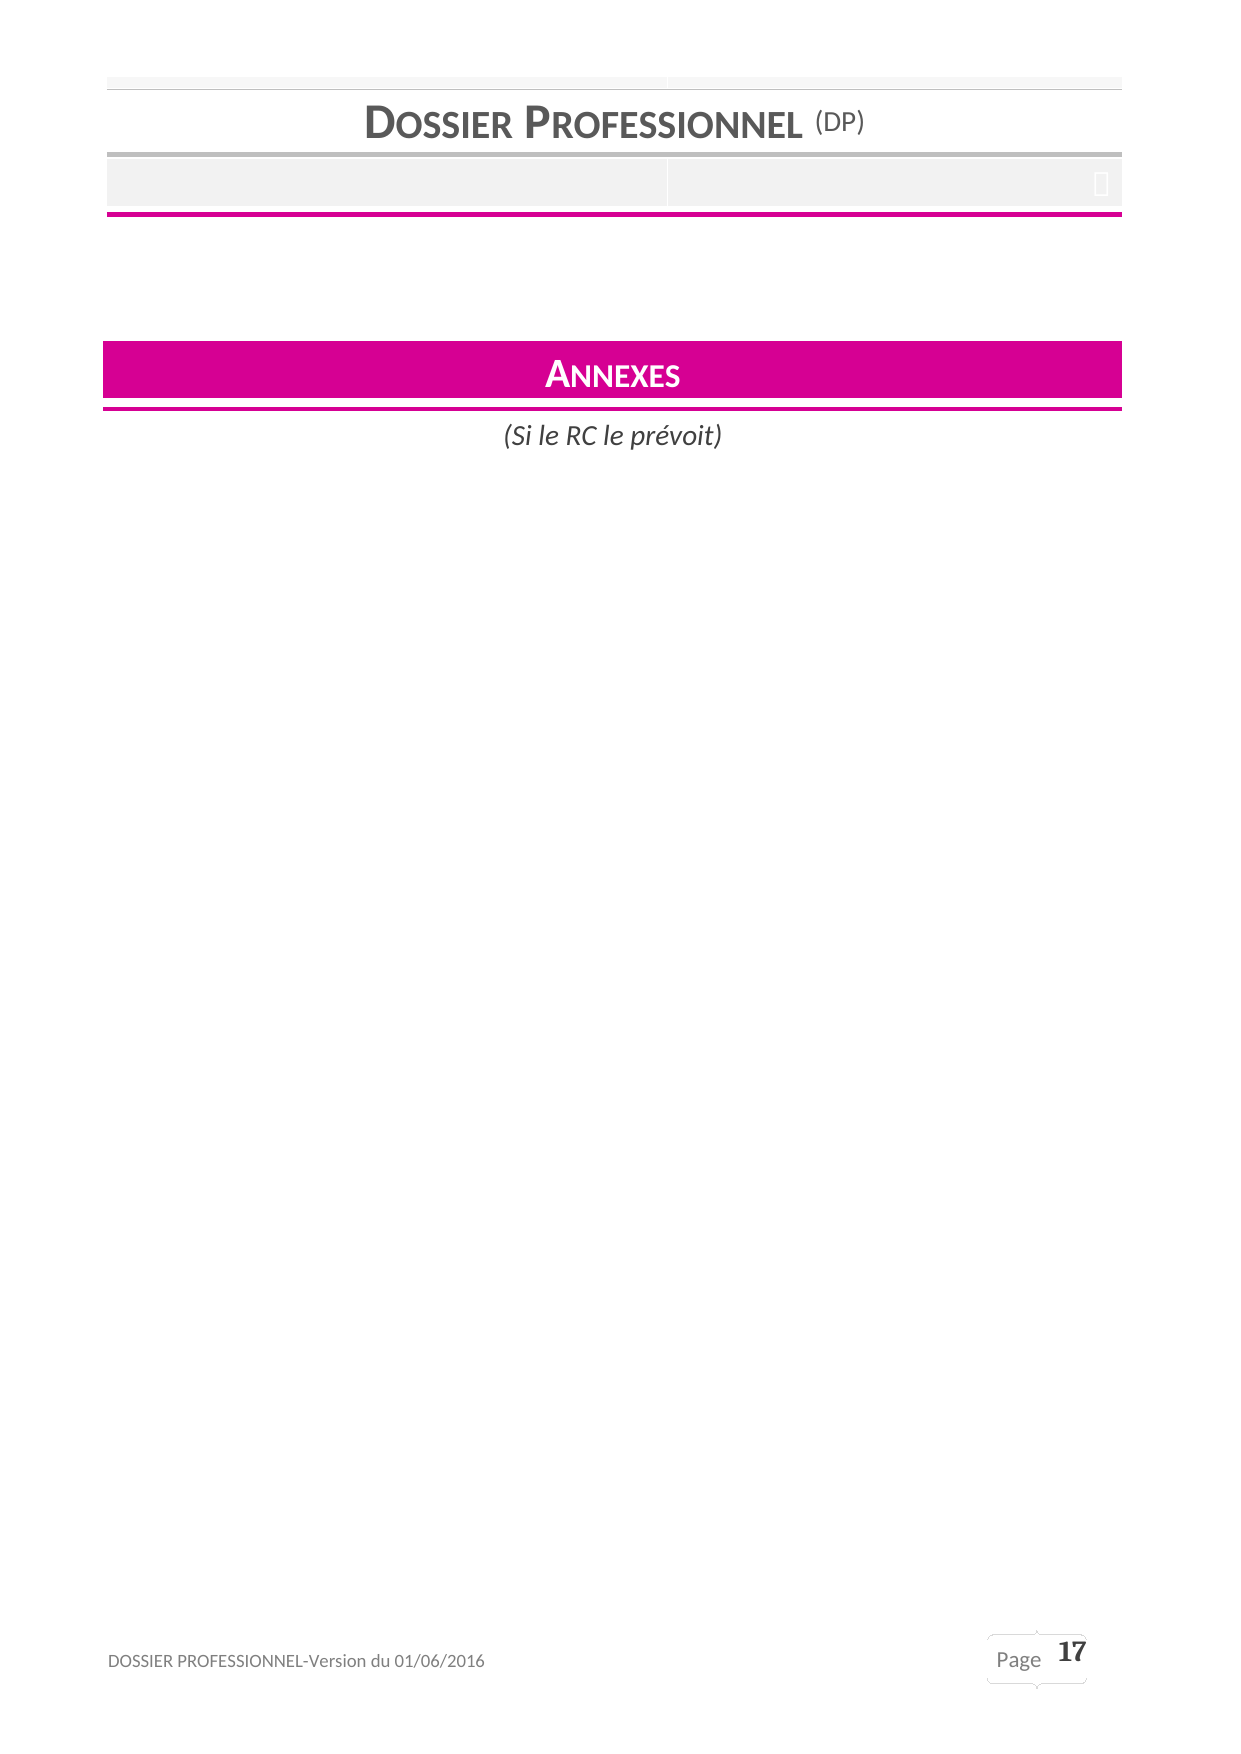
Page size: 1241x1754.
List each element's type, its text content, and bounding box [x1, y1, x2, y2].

table_cell [103, 489, 1122, 572]
table_header Annexes [103, 341, 1122, 398]
table_cell (Si le RC le prévoit) [103, 411, 1122, 489]
table_cell [103, 398, 1122, 407]
